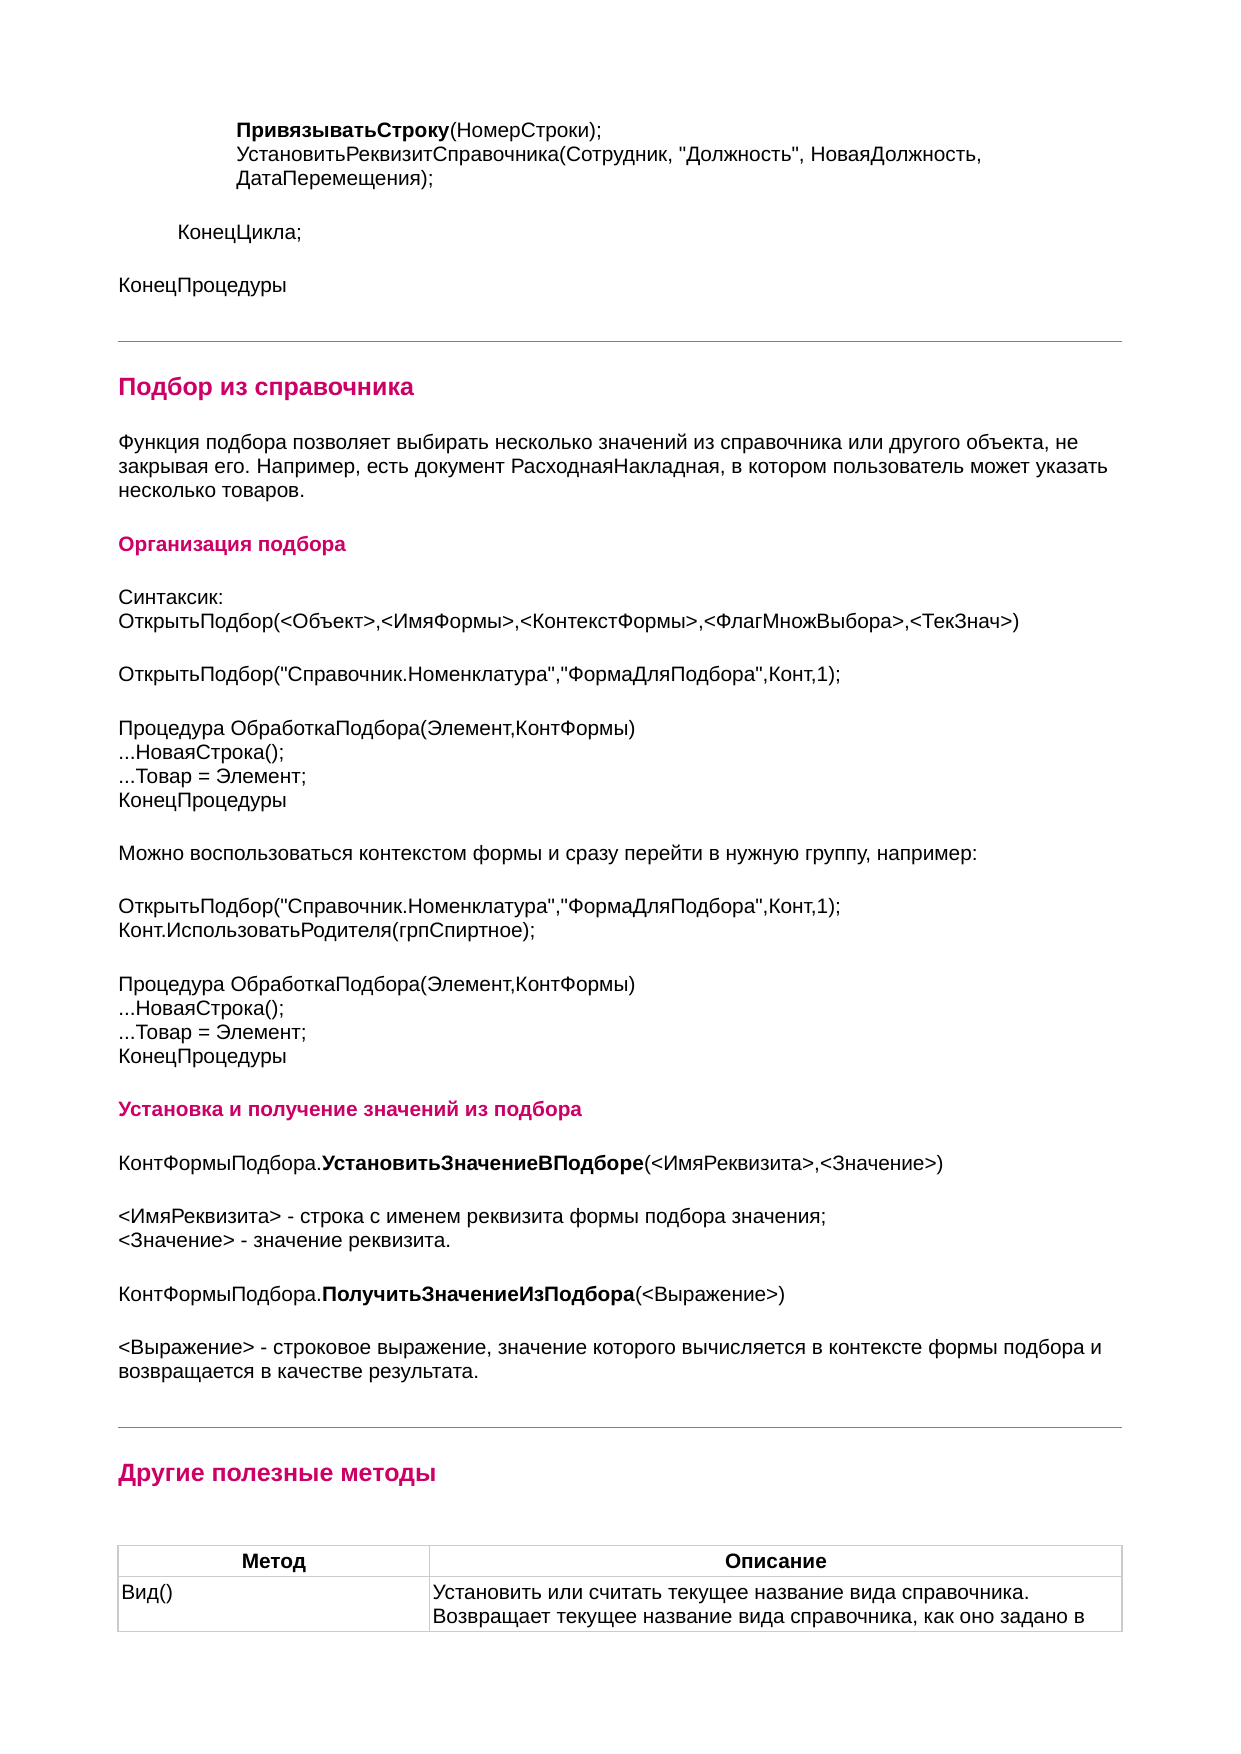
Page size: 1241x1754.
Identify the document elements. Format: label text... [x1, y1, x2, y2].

text Установка и получение значений из подбора [118, 1097, 1122, 1121]
table_header Метод [119, 1546, 429, 1576]
text ОткрытьПодбор("Справочник.Номенклатура","ФормаДляПодбора",Конт,1); [118, 662, 1122, 686]
text КонецЦикла; [177, 219, 1063, 243]
text КонецПроцедуры [118, 273, 1122, 297]
text КонтФормыПодбора.ПолучитьЗначениеИзПодбора(<Выражение>) [118, 1281, 1122, 1305]
text <Выражение> - строковое выражение, значение которого вычисляется в контексте формы подбора и возвращается в качестве результата. [118, 1335, 1122, 1383]
text Функция подбора позволяет выбирать несколько значений из справочника или другого объекта, не закрывая его. Например, есть документ РасходнаяНакладная, в котором пользователь может указать несколько товаров. [118, 430, 1122, 502]
text Подбор из справочника [118, 372, 1122, 401]
text Другие полезные методы [118, 1458, 1122, 1486]
text Синтаксик: ОткрытьПодбор(<Объект>,<ИмяФормы>,<КонтекстФормы>,<ФлагМножВыбора>,<ТекЗнач>) [118, 585, 1122, 633]
text <ИмяРеквизита> - строка с именем реквизита формы подбора значения; <Значение> - значение реквизита. [118, 1204, 1122, 1252]
text КонтФормыПодбора.УстановитьЗначениеВПодборе(<ИмяРеквизита>,<Значение>) [118, 1151, 1122, 1174]
text Процедура ОбработкаПодбора(Элемент,КонтФормы) ...НоваяСтрока(); ...Товар = Элемент; КонецПроцедуры [118, 972, 1122, 1068]
text ПривязыватьСтроку(НомерСтроки); УстановитьРеквизитСправочника(Сотрудник, "Должность", НоваяДолжность, ДатаПеремещения); [236, 118, 1004, 190]
text Можно воспользоваться контекстом формы и сразу перейти в нужную группу, например: [118, 841, 1122, 865]
table_header Описание [430, 1546, 1121, 1576]
text Организация подбора [118, 531, 1122, 555]
text Процедура ОбработкаПодбора(Элемент,КонтФормы) ...НоваяСтрока(); ...Товар = Элемент; КонецПроцедуры [118, 716, 1122, 811]
table_cell Вид() [119, 1577, 429, 1631]
table_cell Установить или считать текущее название вида справочника. Возвращает текущее название вида справочника, как оно задано в [430, 1577, 1121, 1631]
text ОткрытьПодбор("Справочник.Номенклатура","ФормаДляПодбора",Конт,1); Конт.ИспользоватьРодителя(грпСпиртное); [118, 894, 1122, 942]
